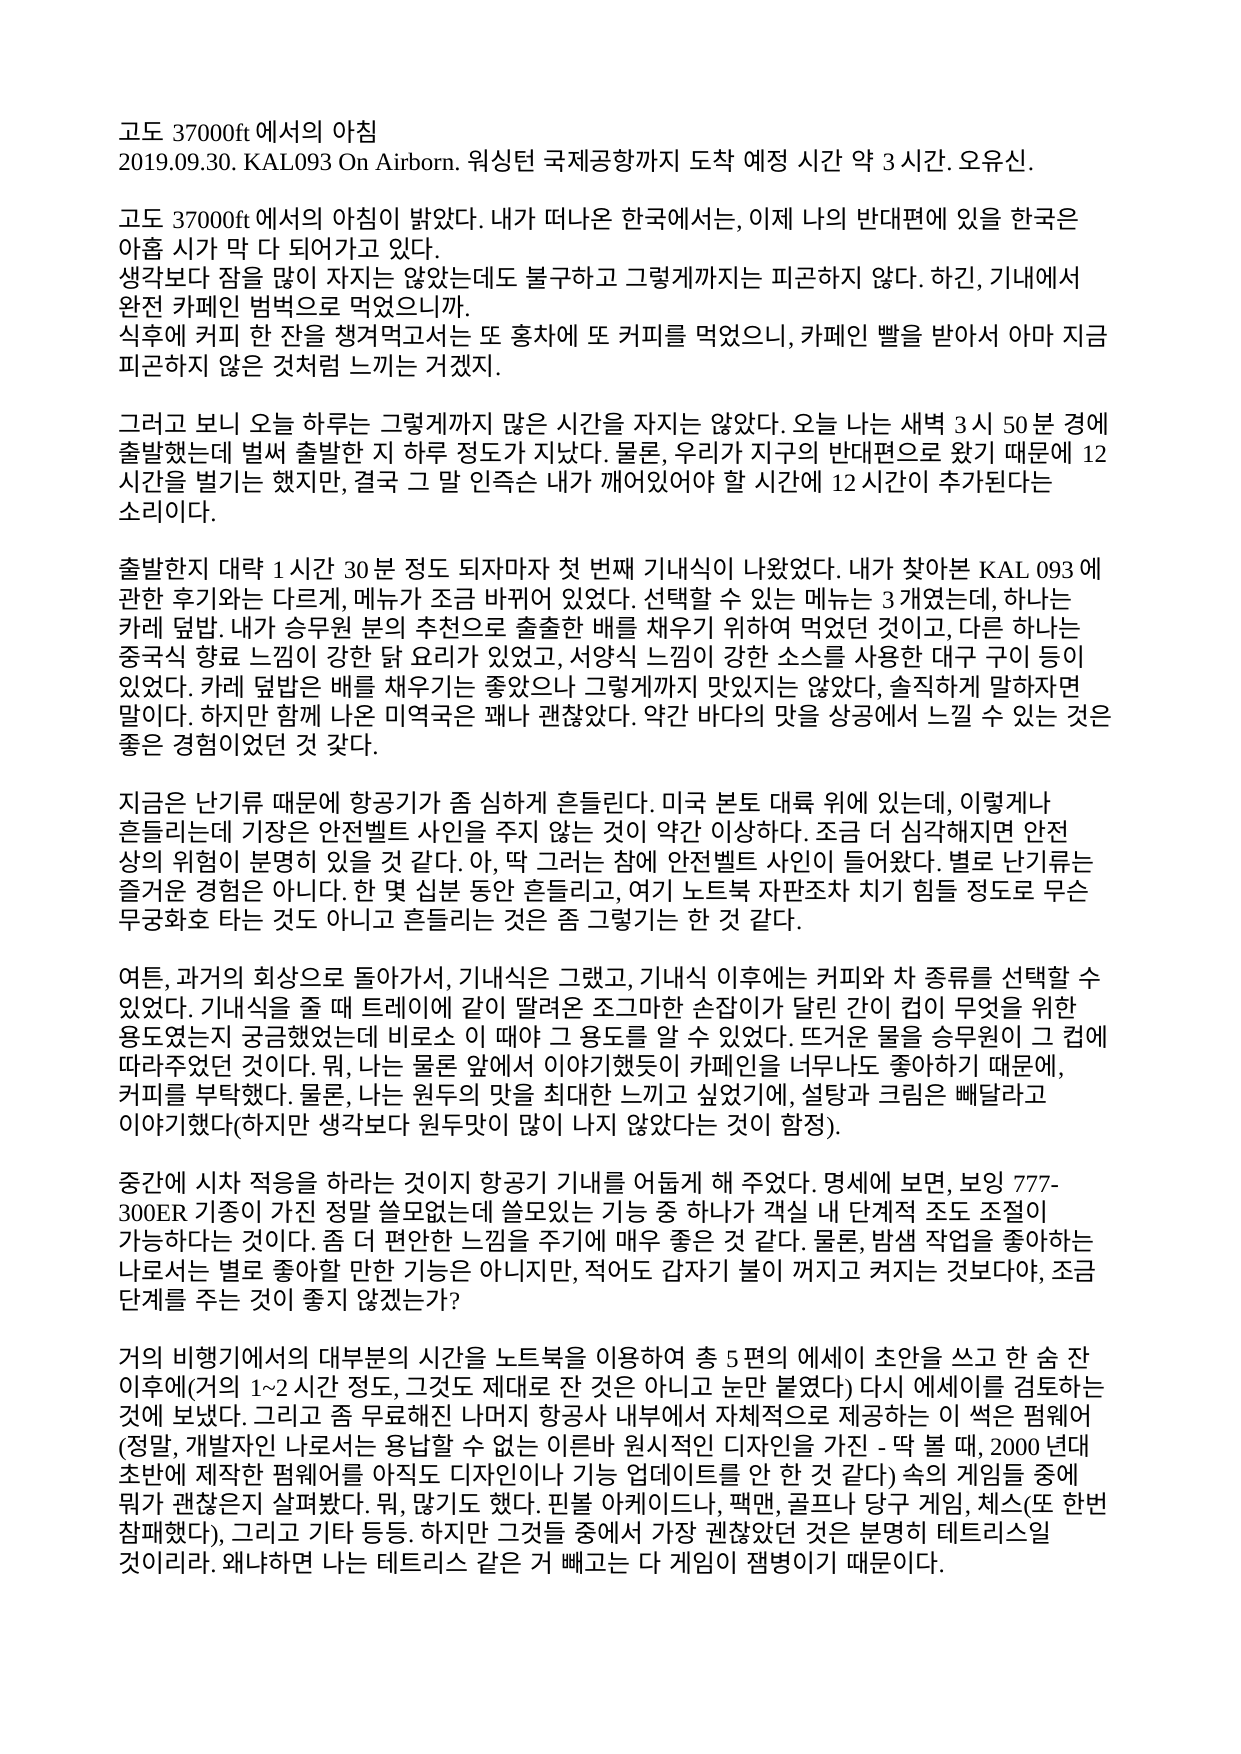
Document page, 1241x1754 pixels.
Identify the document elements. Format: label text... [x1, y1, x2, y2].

text 중간에 시차 적응을 하라는 것이지 항공기 기내를 어둡게 해 주었다. 명세에 보면, 보잉 777-300ER 기종이 가진 정말 쓸모없는데 쓸모있는 기능 중 하나가 객실 내 단계적 조도 조절이 가능하다는 것이다. 좀 더 편안한 느낌을 주기에 매우 좋은 것 같다. 물론, 밤샘 작업을 좋아하는 나로서는 별로 좋아할 만한 기능은 아니지만, 적어도 갑자기 불이 꺼지고 켜지는 것보다야, 조금 단계를 주는 것이 좋지 않겠는가? [118, 1169, 1122, 1315]
text 고도 37000ft에서의 아침이 밝았다. 내가 떠나온 한국에서는, 이제 나의 반대편에 있을 한국은 아홉 시가 막 다 되어가고 있다. [118, 205, 1122, 264]
text 여튼, 과거의 회상으로 돌아가서, 기내식은 그랬고, 기내식 이후에는 커피와 차 종류를 선택할 수 있었다. 기내식을 줄 때 트레이에 같이 딸려온 조그마한 손잡이가 달린 간이 컵이 무엇을 위한 용도였는지 궁금했었는데 비로소 이 때야 그 용도를 알 수 있었다. 뜨거운 물을 승무원이 그 컵에 따라주었던 것이다. 뭐, 나는 물론 앞에서 이야기했듯이 카페인을 너무나도 좋아하기 때문에, 커피를 부탁했다. 물론, 나는 원두의 맛을 최대한 느끼고 싶었기에, 설탕과 크림은 빼달라고 이야기했다(하지만 생각보다 원두맛이 많이 나지 않았다는 것이 함정). [118, 964, 1122, 1140]
text 식후에 커피 한 잔을 챙겨먹고서는 또 홍차에 또 커피를 먹었으니, 카페인 빨을 받아서 아마 지금 피곤하지 않은 것처럼 느끼는 거겠지. [118, 322, 1122, 381]
text 생각보다 잠을 많이 자지는 않았는데도 불구하고 그렇게까지는 피곤하지 않다. 하긴, 기내에서 완전 카페인 범벅으로 먹었으니까. [118, 264, 1122, 322]
text 그러고 보니 오늘 하루는 그렇게까지 많은 시간을 자지는 않았다. 오늘 나는 새벽 3시 50분 경에 출발했는데 벌써 출발한 지 하루 정도가 지났다. 물론, 우리가 지구의 반대편으로 왔기 때문에 12시간을 벌기는 했지만, 결국 그 말 인즉슨 내가 깨어있어야 할 시간에 12시간이 추가된다는 소리이다. [118, 410, 1122, 527]
text 2019.09.30. KAL093 On Airborn. 워싱턴 국제공항까지 도착 예정 시간 약 3시간. 오유신. [118, 147, 1122, 177]
text 고도 37000ft에서의 아침 [118, 118, 1122, 147]
text 출발한지 대략 1시간 30분 정도 되자마자 첫 번째 기내식이 나왔었다. 내가 찾아본 KAL 093에 관한 후기와는 다르게, 메뉴가 조금 바뀌어 있었다. 선택할 수 있는 메뉴는 3개였는데, 하나는 카레 덮밥. 내가 승무원 분의 추천으로 출출한 배를 채우기 위하여 먹었던 것이고, 다른 하나는 중국식 향료 느낌이 강한 닭 요리가 있었고, 서양식 느낌이 강한 소스를 사용한 대구 구이 등이 있었다. 카레 덮밥은 배를 채우기는 좋았으나 그렇게까지 맛있지는 않았다, 솔직하게 말하자면 말이다. 하지만 함께 나온 미역국은 꽤나 괜찮았다. 약간 바다의 맛을 상공에서 느낄 수 있는 것은 좋은 경험이었던 것 갗다. [118, 556, 1122, 761]
text 지금은 난기류 때문에 항공기가 좀 심하게 흔들린다. 미국 본토 대륙 위에 있는데, 이렇게나 흔들리는데 기장은 안전벨트 사인을 주지 않는 것이 약간 이상하다. 조금 더 심각해지면 안전 상의 위험이 분명히 있을 것 같다. 아, 딱 그러는 참에 안전벨트 사인이 들어왔다. 별로 난기류는 즐거운 경험은 아니다. 한 몇 십분 동안 흔들리고, 여기 노트북 자판조차 치기 힘들 정도로 무슨 무궁화호 타는 것도 아니고 흔들리는 것은 좀 그렇기는 한 것 같다. [118, 789, 1122, 936]
text 거의 비행기에서의 대부분의 시간을 노트북을 이용하여 총 5편의 에세이 초안을 쓰고 한 숨 잔 이후에(거의 1~2시간 정도, 그것도 제대로 잔 것은 아니고 눈만 붙였다) 다시 에세이를 검토하는 것에 보냈다. 그리고 좀 무료해진 나머지 항공사 내부에서 자체적으로 제공하는 이 썩은 펌웨어(정말, 개발자인 나로서는 용납할 수 없는 이른바 원시적인 디자인을 가진 - 딱 볼 때, 2000년대 초반에 제작한 펌웨어를 아직도 디자인이나 기능 업데이트를 안 한 것 같다) 속의 게임들 중에 뭐가 괜찮은지 살펴봤다. 뭐, 많기도 했다. 핀볼 아케이드나, 팩맨, 골프나 당구 게임, 체스(또 한번 참패했다), 그리고 기타 등등. 하지만 그것들 중에서 가장 궨찮았던 것은 분명히 테트리스일 것이리라. 왜냐하면 나는 테트리스 같은 거 빼고는 다 게임이 잼병이기 때문이다. [118, 1344, 1122, 1578]
